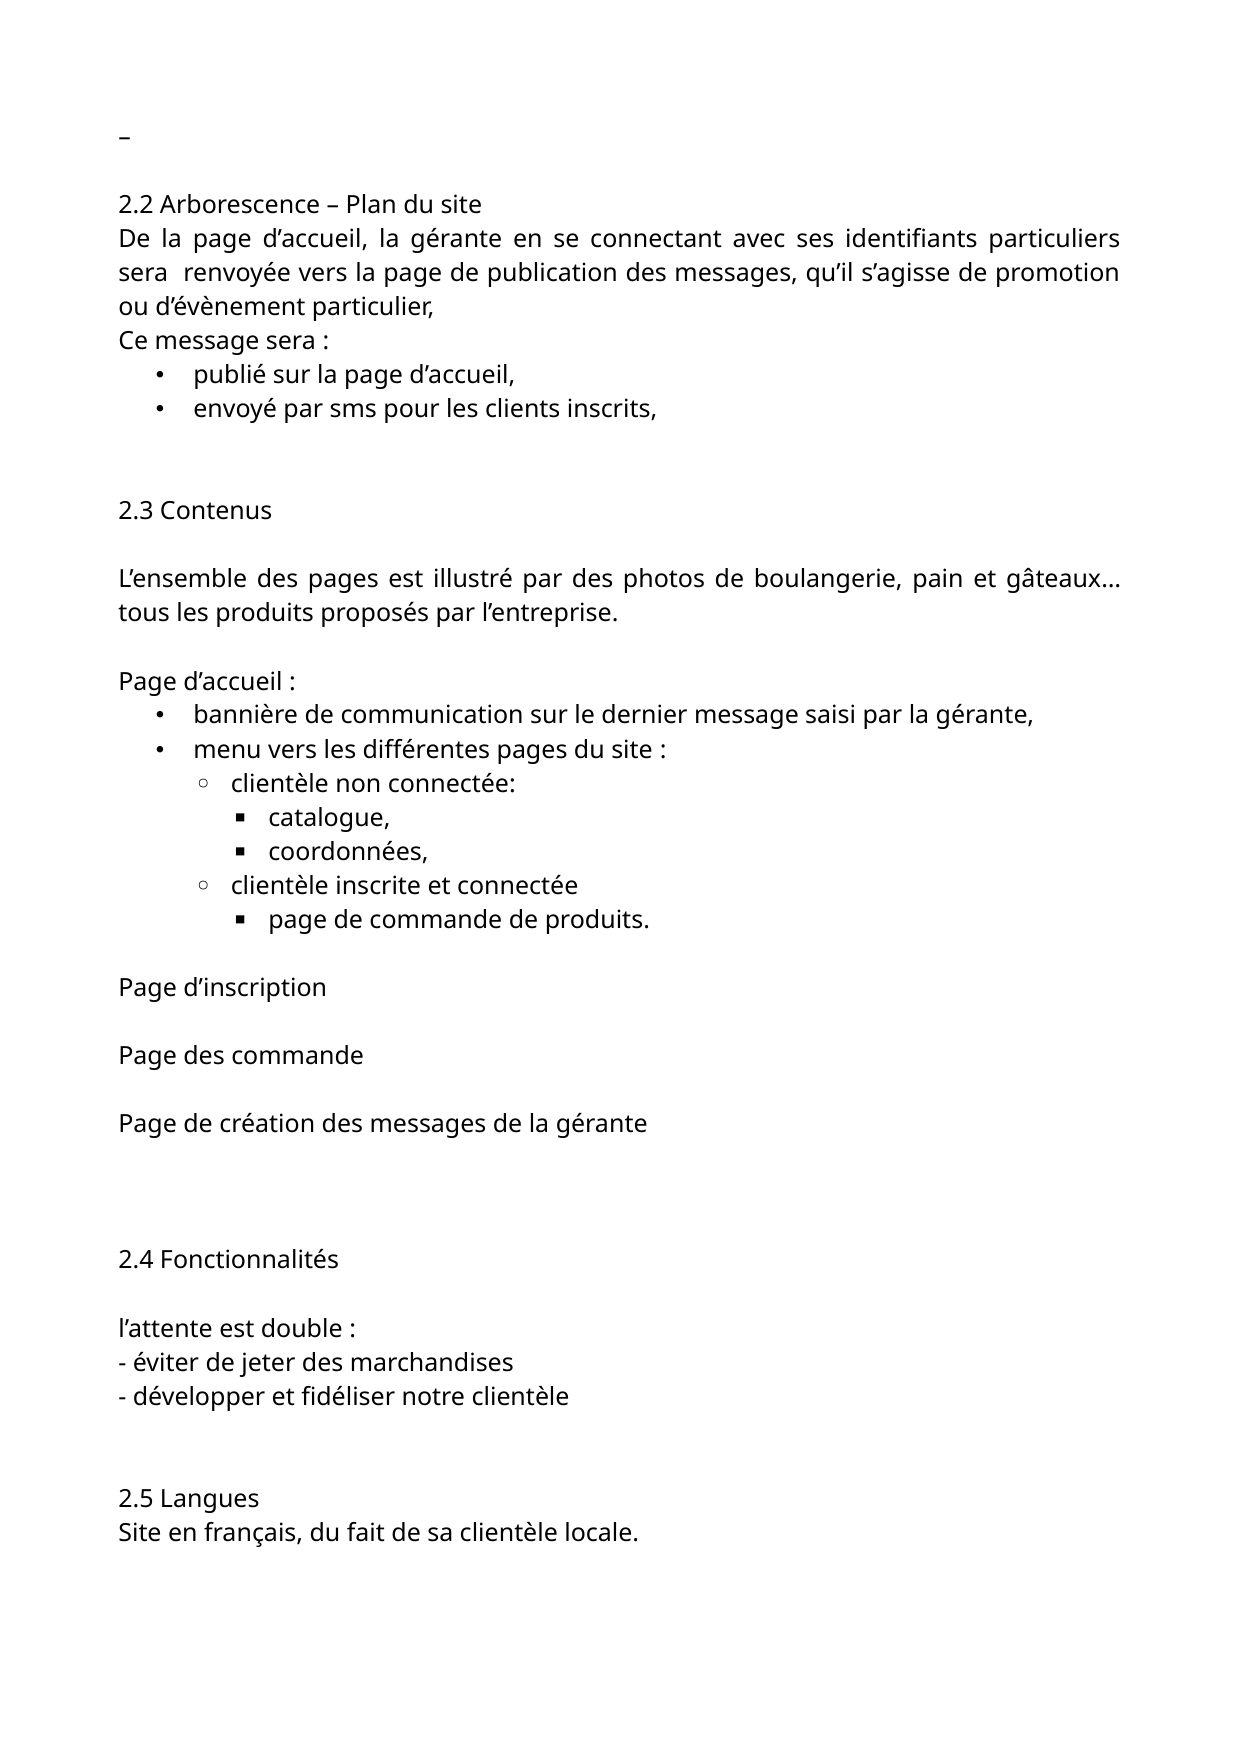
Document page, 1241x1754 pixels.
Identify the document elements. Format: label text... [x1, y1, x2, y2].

list clientèle non connectée: [193, 765, 1122, 799]
text 2.3 Contenus [118, 493, 1122, 527]
text – [118, 118, 1122, 152]
list clientèle inscrite et connectée [193, 867, 1122, 902]
text Site en français, du fait de sa clientèle locale. [118, 1515, 1122, 1549]
text Page des commande [118, 1038, 1122, 1072]
text - développer et fidéliser notre clientèle [118, 1378, 1122, 1412]
text 2.5 Langues [118, 1481, 1122, 1515]
text Page de création des messages de la gérante [118, 1106, 1122, 1140]
text 2.2 Arborescence – Plan du site [118, 186, 1122, 220]
text l’attente est double : [118, 1310, 1122, 1344]
list menu vers les différentes pages du site : [156, 731, 1122, 765]
text - éviter de jeter des marchandises [118, 1344, 1122, 1378]
text Ce message sera : [118, 322, 1122, 357]
list envoyé par sms pour les clients inscrits, [156, 391, 1122, 425]
text Page d’accueil : [118, 663, 1122, 697]
list publié sur la page d’accueil, [156, 357, 1122, 391]
text L’ensemble des pages est illustré par des photos de boulangerie, pain et gâteaux… tous les produits proposés par l’entreprise. [118, 561, 1122, 629]
text Page d’inscription [118, 970, 1122, 1004]
list page de commande de produits. [231, 902, 1122, 936]
text 2.4 Fonctionnalités [118, 1242, 1122, 1276]
list catalogue, [231, 799, 1122, 833]
list bannière de communication sur le dernier message saisi par la gérante, [156, 697, 1122, 731]
list coordonnées, [231, 833, 1122, 867]
text De la page d’accueil, la gérante en se connectant avec ses identifiants particuliers sera renvoyée vers la page de publication des messages, qu’il s’agisse de promotion ou d’évènement particulier, [118, 220, 1122, 322]
